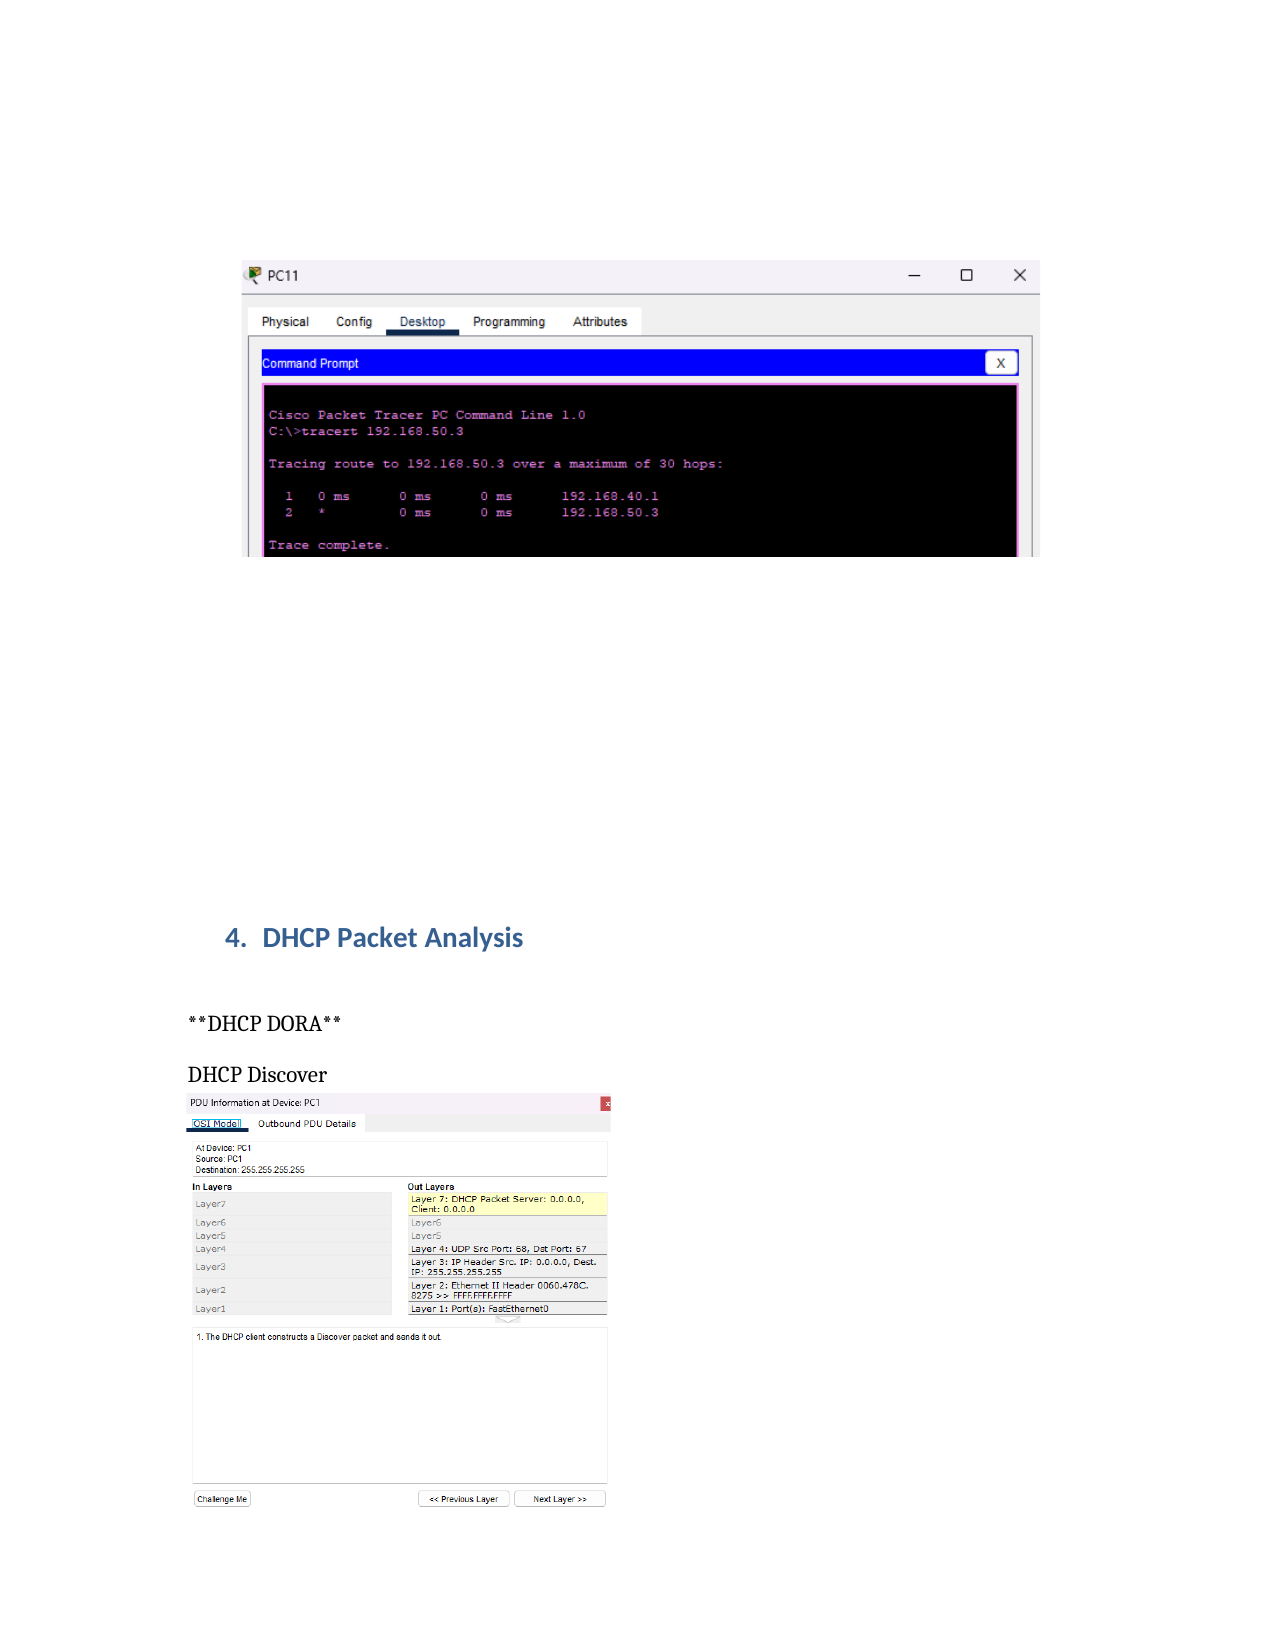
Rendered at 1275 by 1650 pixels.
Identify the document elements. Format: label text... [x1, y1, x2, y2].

picture [241, 260, 1041, 557]
text **DHCP DORA** [187, 1011, 1087, 1037]
picture [186, 1093, 611, 1522]
text DHCP Discover [187, 1062, 1087, 1088]
subtitle DHCP Packet Analysis [225, 919, 1087, 954]
